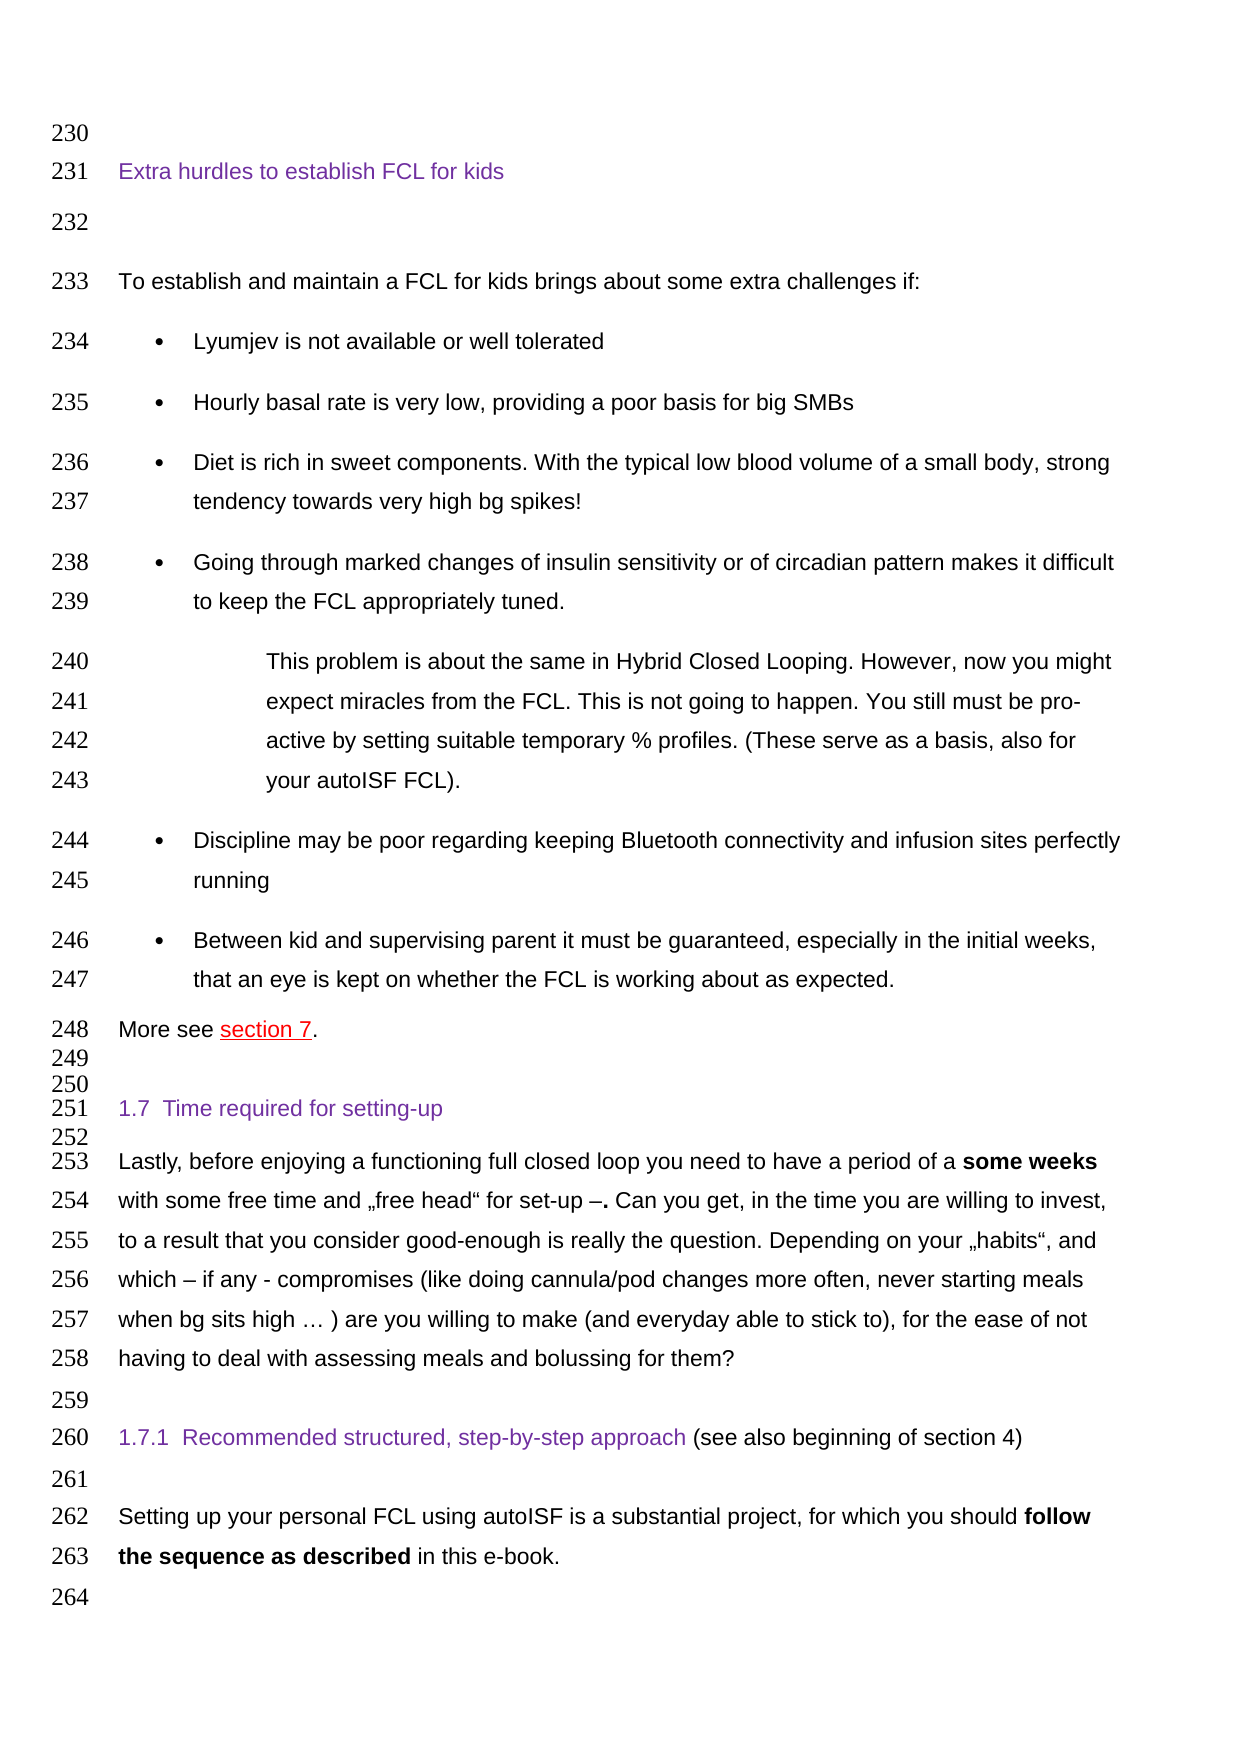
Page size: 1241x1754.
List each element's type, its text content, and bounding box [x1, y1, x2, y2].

list Diet is rich in sweet components. With the typical low blood volume of a small body, strong tendency towards very high bg spikes! [156, 449, 1122, 514]
text To establish and maintain a FCL for kids brings about some extra challenges if: [118, 268, 1122, 294]
text Setting up your personal FCL using autoISF is a substantial project, for which you should follow the sequence as described in this e-book. [118, 1503, 1122, 1569]
list Going through marked changes of insulin sensitivity or of circadian pattern makes it difficult to keep the FCL appropriately tuned. [156, 548, 1122, 614]
text This problem is about the same in Hybrid Closed Looping. However, now you might expect miracles from the FCL. This is not going to happen. You still must be pro-active by setting suitable temporary % profiles. (These serve as a basis, also for your autoISF FCL). [266, 648, 1122, 793]
text Lastly, before enjoying a functioning full closed loop you need to have a period of a some weeks with some free time and „free head“ for set-up –. Can you get, in the time you are willing to invest, to a result that you consider good-enough is really the question. Depending on your „habits“, and which – if any - compromises (like doing cannula/pod changes more often, never starting meals when bg sits high … ) are you willing to make (and everyday able to stick to), for the ease of not having to deal with assessing meals and bolussing for them? [118, 1148, 1122, 1372]
text More see section 7. [118, 1016, 1122, 1043]
list Hourly basal rate is very low, providing a poor basis for big SMBs [156, 388, 1122, 415]
text 1.7.1 Recommended structured, step-by-step approach (see also beginning of section 4) [118, 1424, 1122, 1451]
list Lyumjev is not available or well tolerated [156, 328, 1122, 354]
list Between kid and supervising parent it must be guaranteed, especially in the initial weeks, that an eye is kept on whether the FCL is working about as expected. [156, 927, 1122, 993]
text Extra hurdles to establish FCL for kids [118, 158, 1122, 184]
text 1.7 Time required for setting-up [118, 1095, 1122, 1122]
list Discipline may be poor regarding keeping Bluetooth connectivity and infusion sites perfectly running [156, 827, 1122, 893]
